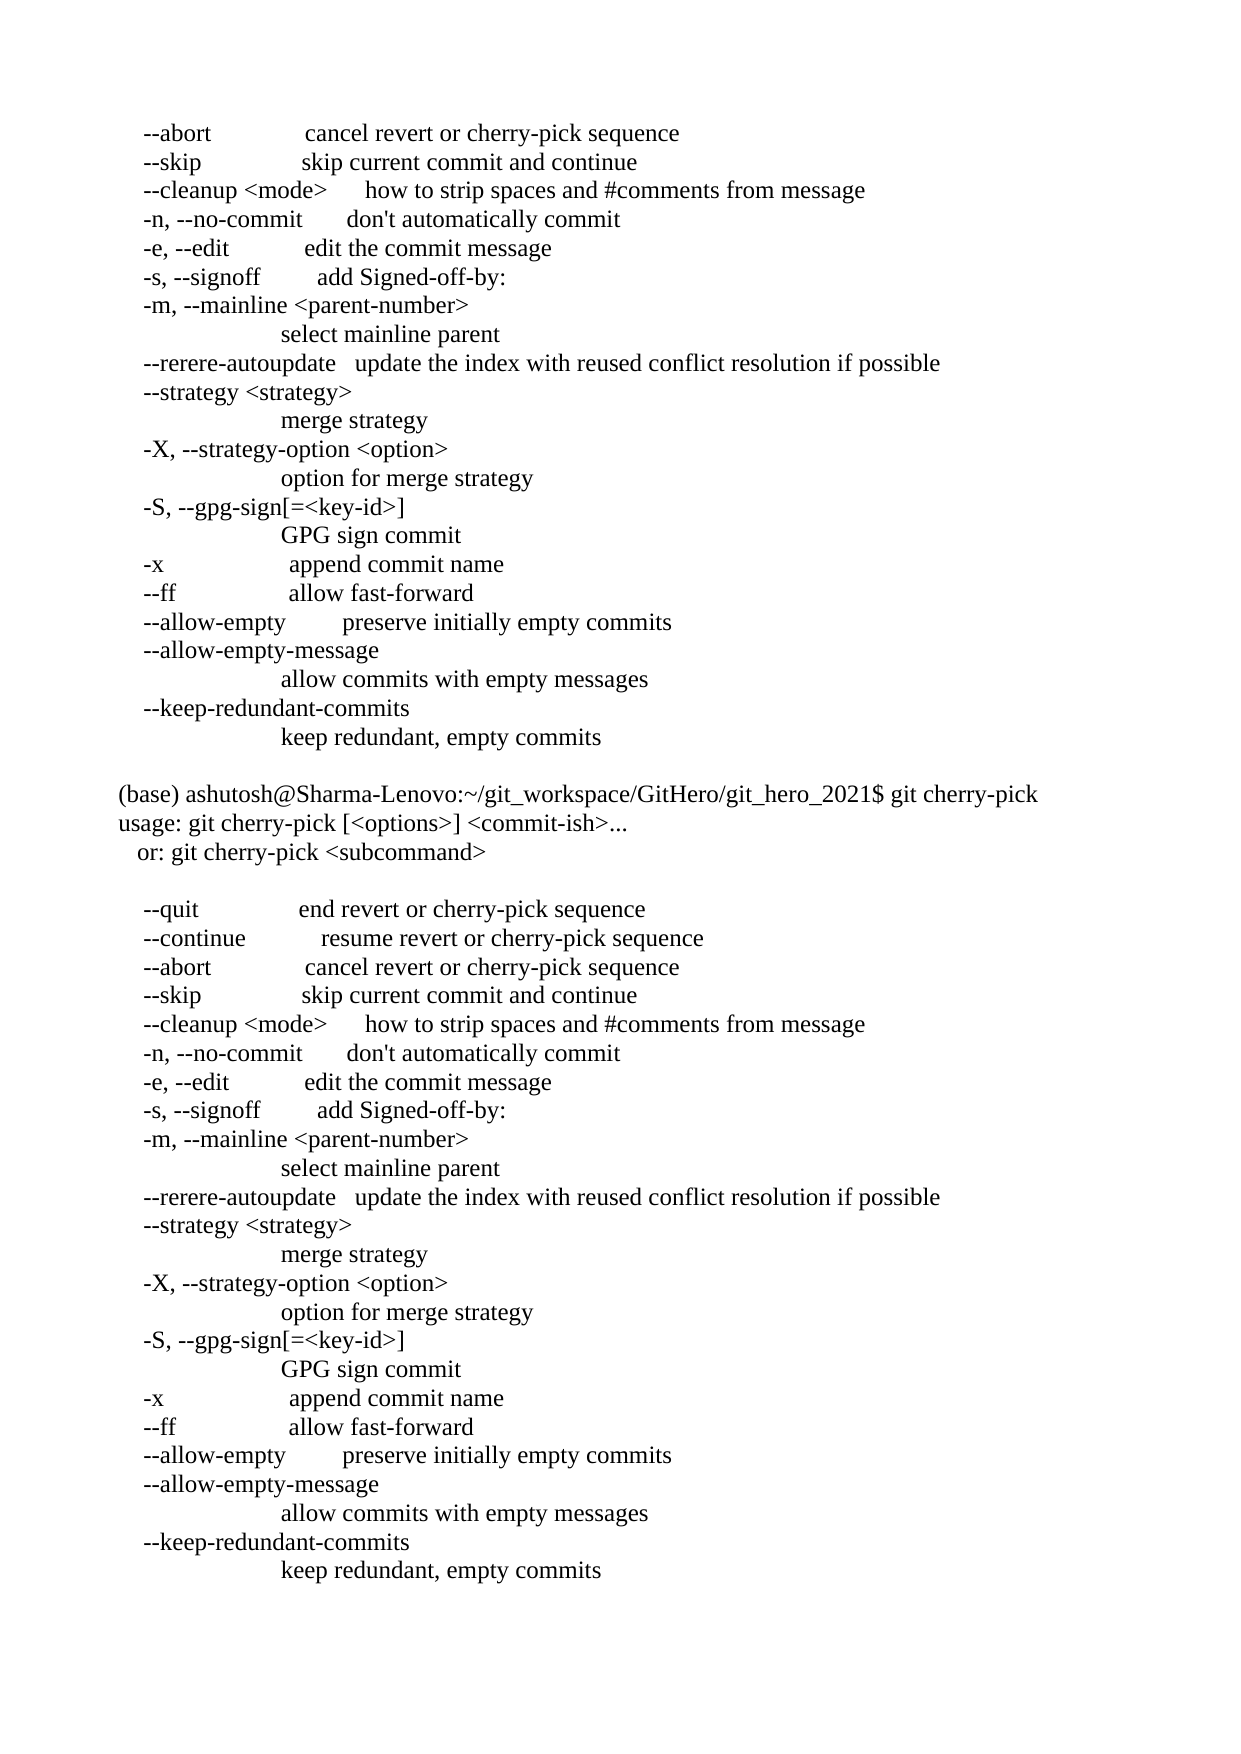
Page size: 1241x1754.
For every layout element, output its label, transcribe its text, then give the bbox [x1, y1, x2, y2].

text -s, --signoff add Signed-off-by: [118, 262, 1122, 291]
text select mainline parent [118, 1153, 1122, 1182]
text GPG sign commit [118, 521, 1122, 549]
text --rerere-autoupdate update the index with reused conflict resolution if possible [118, 1182, 1122, 1211]
text --keep-redundant-commits [118, 1527, 1122, 1556]
text allow commits with empty messages [118, 1498, 1122, 1527]
text (base) ashutosh@Sharma-Lenovo:~/git_workspace/GitHero/git_hero_2021$ git cherry-pick [118, 779, 1122, 808]
text -x append commit name [118, 1383, 1122, 1412]
text GPG sign commit [118, 1354, 1122, 1383]
text --continue resume revert or cherry-pick sequence [118, 923, 1122, 952]
text --allow-empty-message [118, 1469, 1122, 1498]
text -e, --edit edit the commit message [118, 233, 1122, 262]
text allow commits with empty messages [118, 664, 1122, 693]
text --allow-empty preserve initially empty commits [118, 1441, 1122, 1469]
text select mainline parent [118, 319, 1122, 348]
text -m, --mainline <parent-number> [118, 1124, 1122, 1153]
text --keep-redundant-commits [118, 693, 1122, 722]
text or: git cherry-pick <subcommand> [118, 837, 1122, 866]
text keep redundant, empty commits [118, 722, 1122, 751]
text usage: git cherry-pick [<options>] <commit-ish>... [118, 808, 1122, 837]
text -n, --no-commit don't automatically commit [118, 204, 1122, 233]
text --strategy <strategy> [118, 377, 1122, 406]
text --cleanup <mode> how to strip spaces and #comments from message [118, 1009, 1122, 1038]
text option for merge strategy [118, 1297, 1122, 1326]
text --abort cancel revert or cherry-pick sequence [118, 952, 1122, 981]
text -e, --edit edit the commit message [118, 1067, 1122, 1096]
text merge strategy [118, 1239, 1122, 1268]
text -S, --gpg-sign[=<key-id>] [118, 1326, 1122, 1354]
text -n, --no-commit don't automatically commit [118, 1038, 1122, 1067]
text --ff allow fast-forward [118, 578, 1122, 607]
text --rerere-autoupdate update the index with reused conflict resolution if possible [118, 348, 1122, 377]
text keep redundant, empty commits [118, 1556, 1122, 1584]
text -s, --signoff add Signed-off-by: [118, 1096, 1122, 1124]
text --quit end revert or cherry-pick sequence [118, 894, 1122, 923]
text -X, --strategy-option <option> [118, 434, 1122, 463]
text option for merge strategy [118, 463, 1122, 492]
text -x append commit name [118, 549, 1122, 578]
text --skip skip current commit and continue [118, 981, 1122, 1009]
text -m, --mainline <parent-number> [118, 291, 1122, 319]
text -X, --strategy-option <option> [118, 1268, 1122, 1297]
text --cleanup <mode> how to strip spaces and #comments from message [118, 176, 1122, 204]
text --ff allow fast-forward [118, 1412, 1122, 1441]
text --skip skip current commit and continue [118, 147, 1122, 176]
text --abort cancel revert or cherry-pick sequence [118, 118, 1122, 147]
text --allow-empty preserve initially empty commits [118, 607, 1122, 636]
text merge strategy [118, 406, 1122, 434]
text -S, --gpg-sign[=<key-id>] [118, 492, 1122, 521]
text --allow-empty-message [118, 636, 1122, 664]
text --strategy <strategy> [118, 1211, 1122, 1239]
